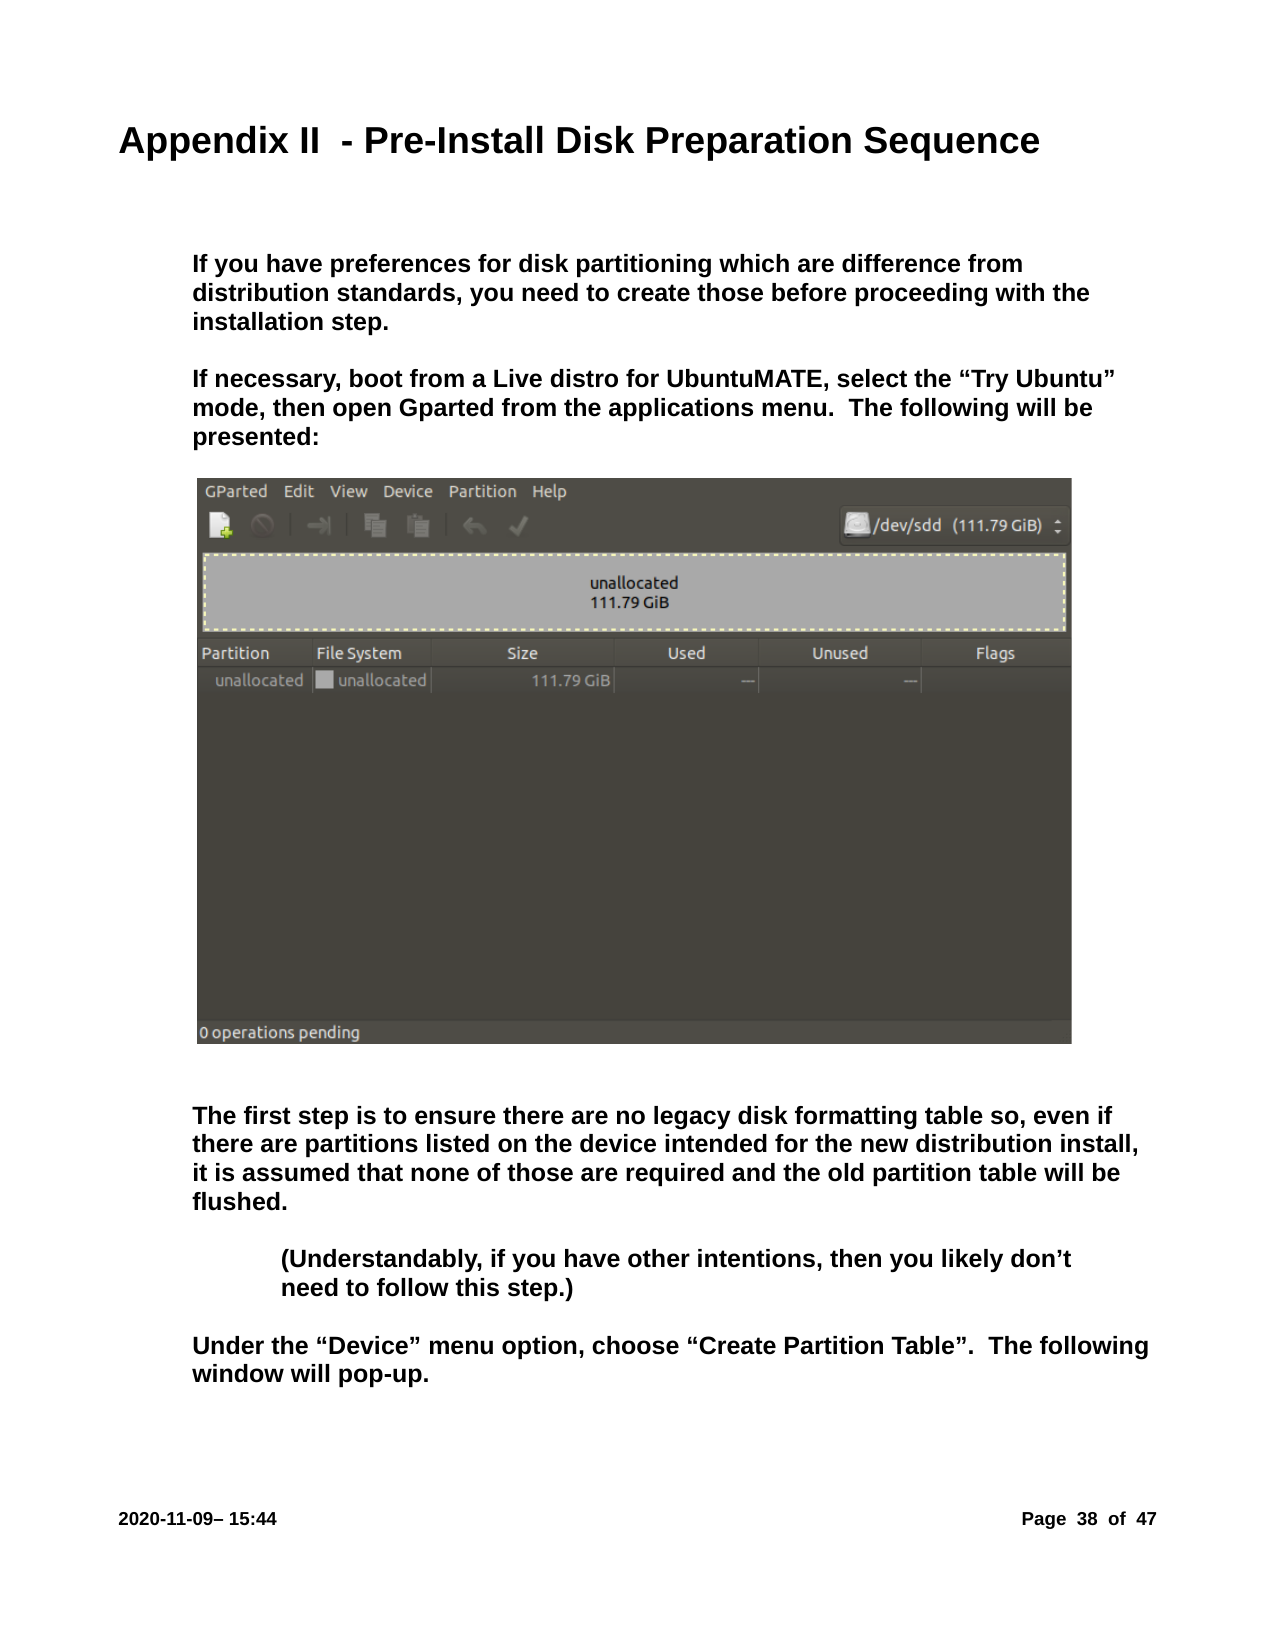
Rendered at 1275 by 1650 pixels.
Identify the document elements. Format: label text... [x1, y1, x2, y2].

text If necessary, boot from a Live distro for UbuntuMATE, select the “Try Ubuntu” mode, then open Gparted from the applications menu. The following will be presented: [192, 364, 1157, 450]
text The first step is to ensure there are no legacy disk formatting table so, even if there are partitions listed on the device intended for the new distribution install, it is assumed that none of those are required and the old partition table will be flushed. [192, 1101, 1157, 1216]
picture [197, 478, 1072, 1044]
text Under the “Device” menu option, choose “Create Partition Table”. The following window will pop-up. [192, 1331, 1157, 1388]
text If you have preferences for disk partitioning which are difference from distribution standards, you need to create those before proceeding with the installation step. [192, 249, 1157, 335]
text (Understandably, if you have other intentions, then you likely don’t need to follow this step.) [192, 1244, 1157, 1302]
text Appendix II - Pre-Install Disk Preparation Sequence [118, 118, 1157, 161]
